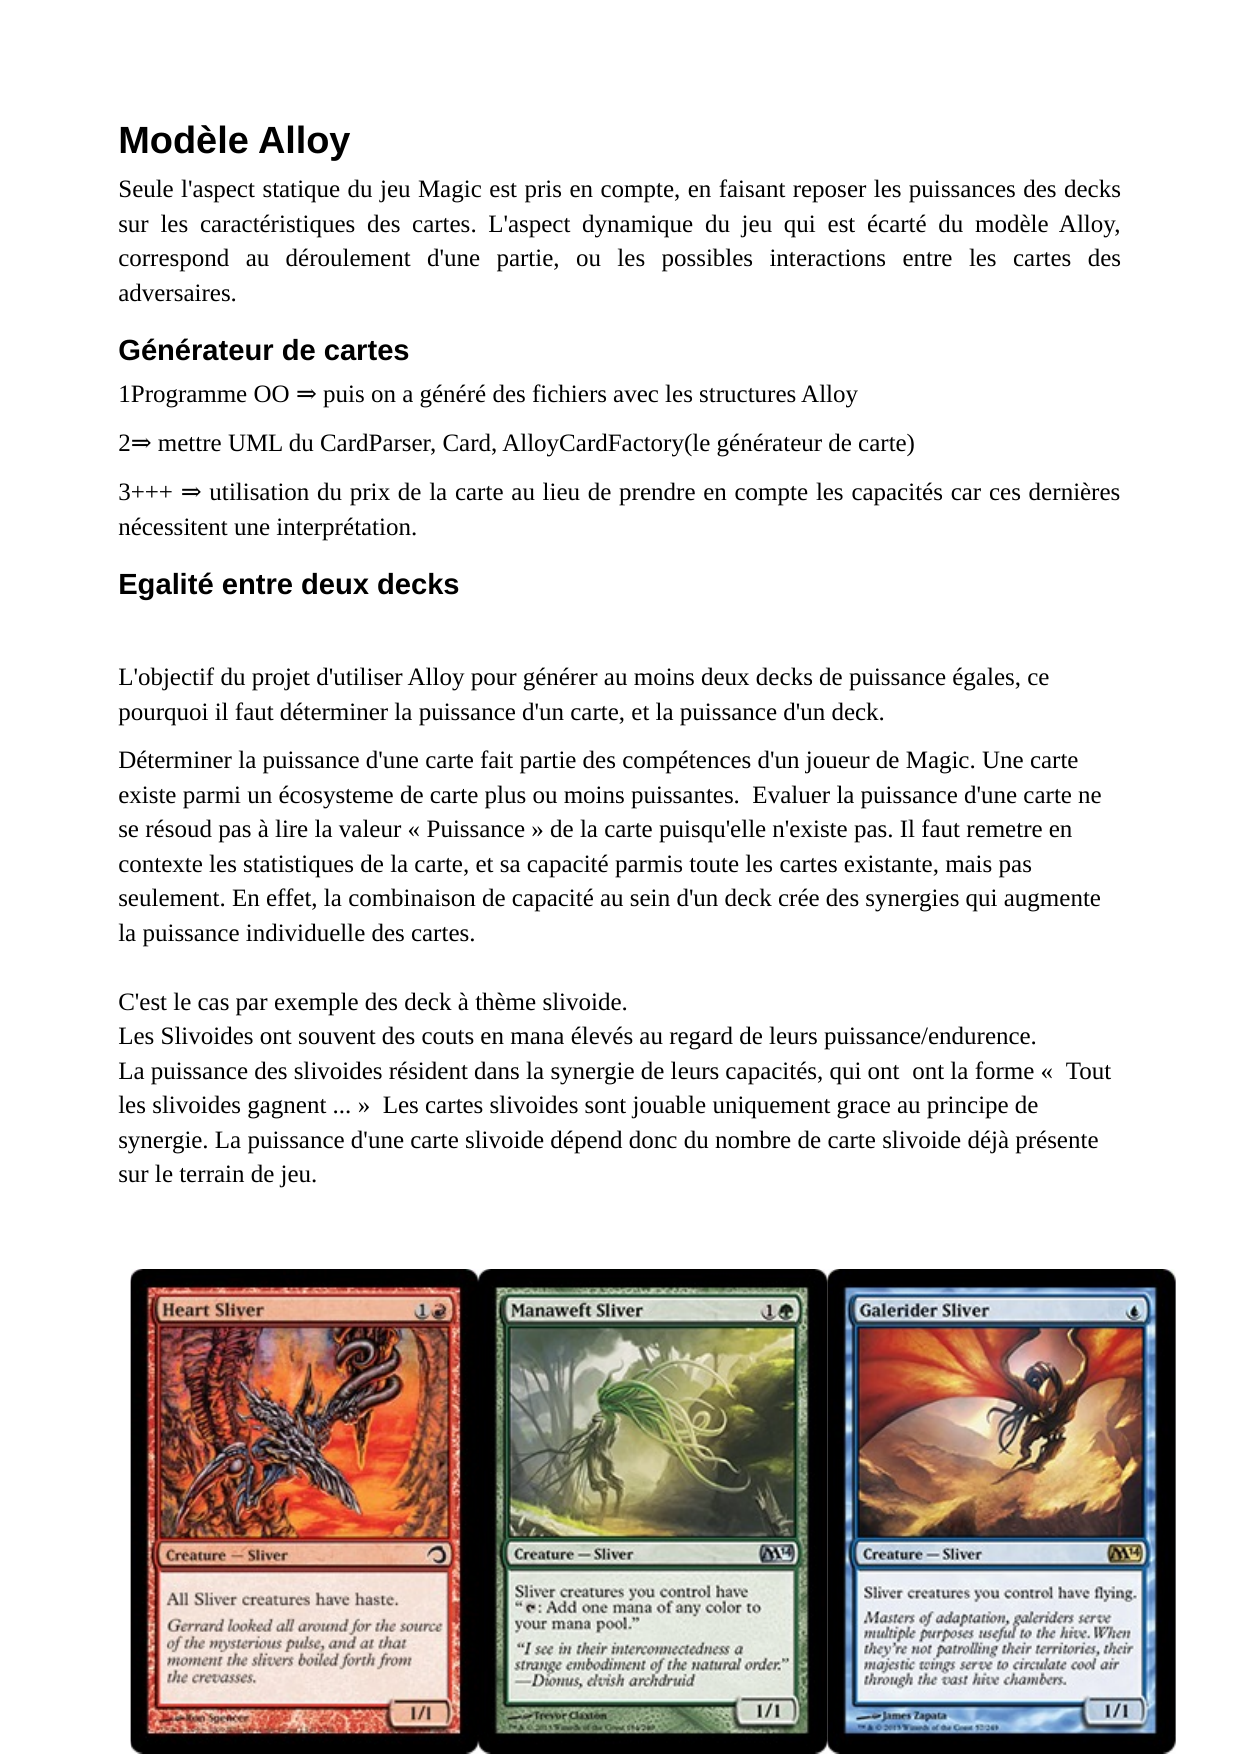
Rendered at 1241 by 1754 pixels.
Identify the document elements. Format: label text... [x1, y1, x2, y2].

text 2⇒ mettre UML du CardParser, Card, AlloyCardFactory(le générateur de carte) [118, 428, 1122, 457]
text 1Programme OO ⇒ puis on a généré des fichiers avec les structures Alloy [118, 379, 1122, 408]
subtitle Egalité entre deux decks [118, 567, 1122, 601]
text Seule l'aspect statique du jeu Magic est pris en compte, en faisant reposer les puissances des decks sur les caractéristiques des cartes. L'aspect dynamique du jeu qui est écarté du modèle Alloy, correspond au déroulement d'une partie, ou les possibles interactions entre les cartes des adversaires. [118, 174, 1122, 306]
picture [130, 1269, 1176, 1754]
subtitle Générateur de cartes [118, 333, 1122, 367]
text Déterminer la puissance d'une carte fait partie des compétences d'un joueur de Magic. Une carte existe parmi un écosysteme de carte plus ou moins puissantes. Evaluer la puissance d'une carte ne se résoud pas à lire la valeur « Puissance » de la carte puisqu'elle n'existe pas. Il faut remetre en contexte les statistiques de la carte, et sa capacité parmis toute les cartes existante, mais pas seulement. En effet, la combinaison de capacité au sein d'un deck crée des synergies qui augmente la puissance individuelle des cartes. C'est le cas par exemple des deck à thème slivoide. Les Slivoides ont souvent des couts en mana élevés au regard de leurs puissance/endurence. La puissance des slivoides résident dans la synergie de leurs capacités, qui ont ont la forme « Tout les slivoides gagnent ... » Les cartes slivoides sont jouable uniquement grace au principe de synergie. La puissance d'une carte slivoide dépend donc du nombre de carte slivoide déjà présente sur le terrain de jeu. [118, 746, 1122, 1188]
text L'objectif du projet d'utiliser Alloy pour générer au moins deux decks de puissance égales, ce pourquoi il faut déterminer la puissance d'un carte, et la puissance d'un deck. [118, 662, 1122, 725]
text 3+++ ⇒ utilisation du prix de la carte au lieu de prendre en compte les capacités car ces dernières nécessitent une interprétation. [118, 477, 1122, 540]
subtitle Modèle Alloy [118, 118, 1122, 162]
